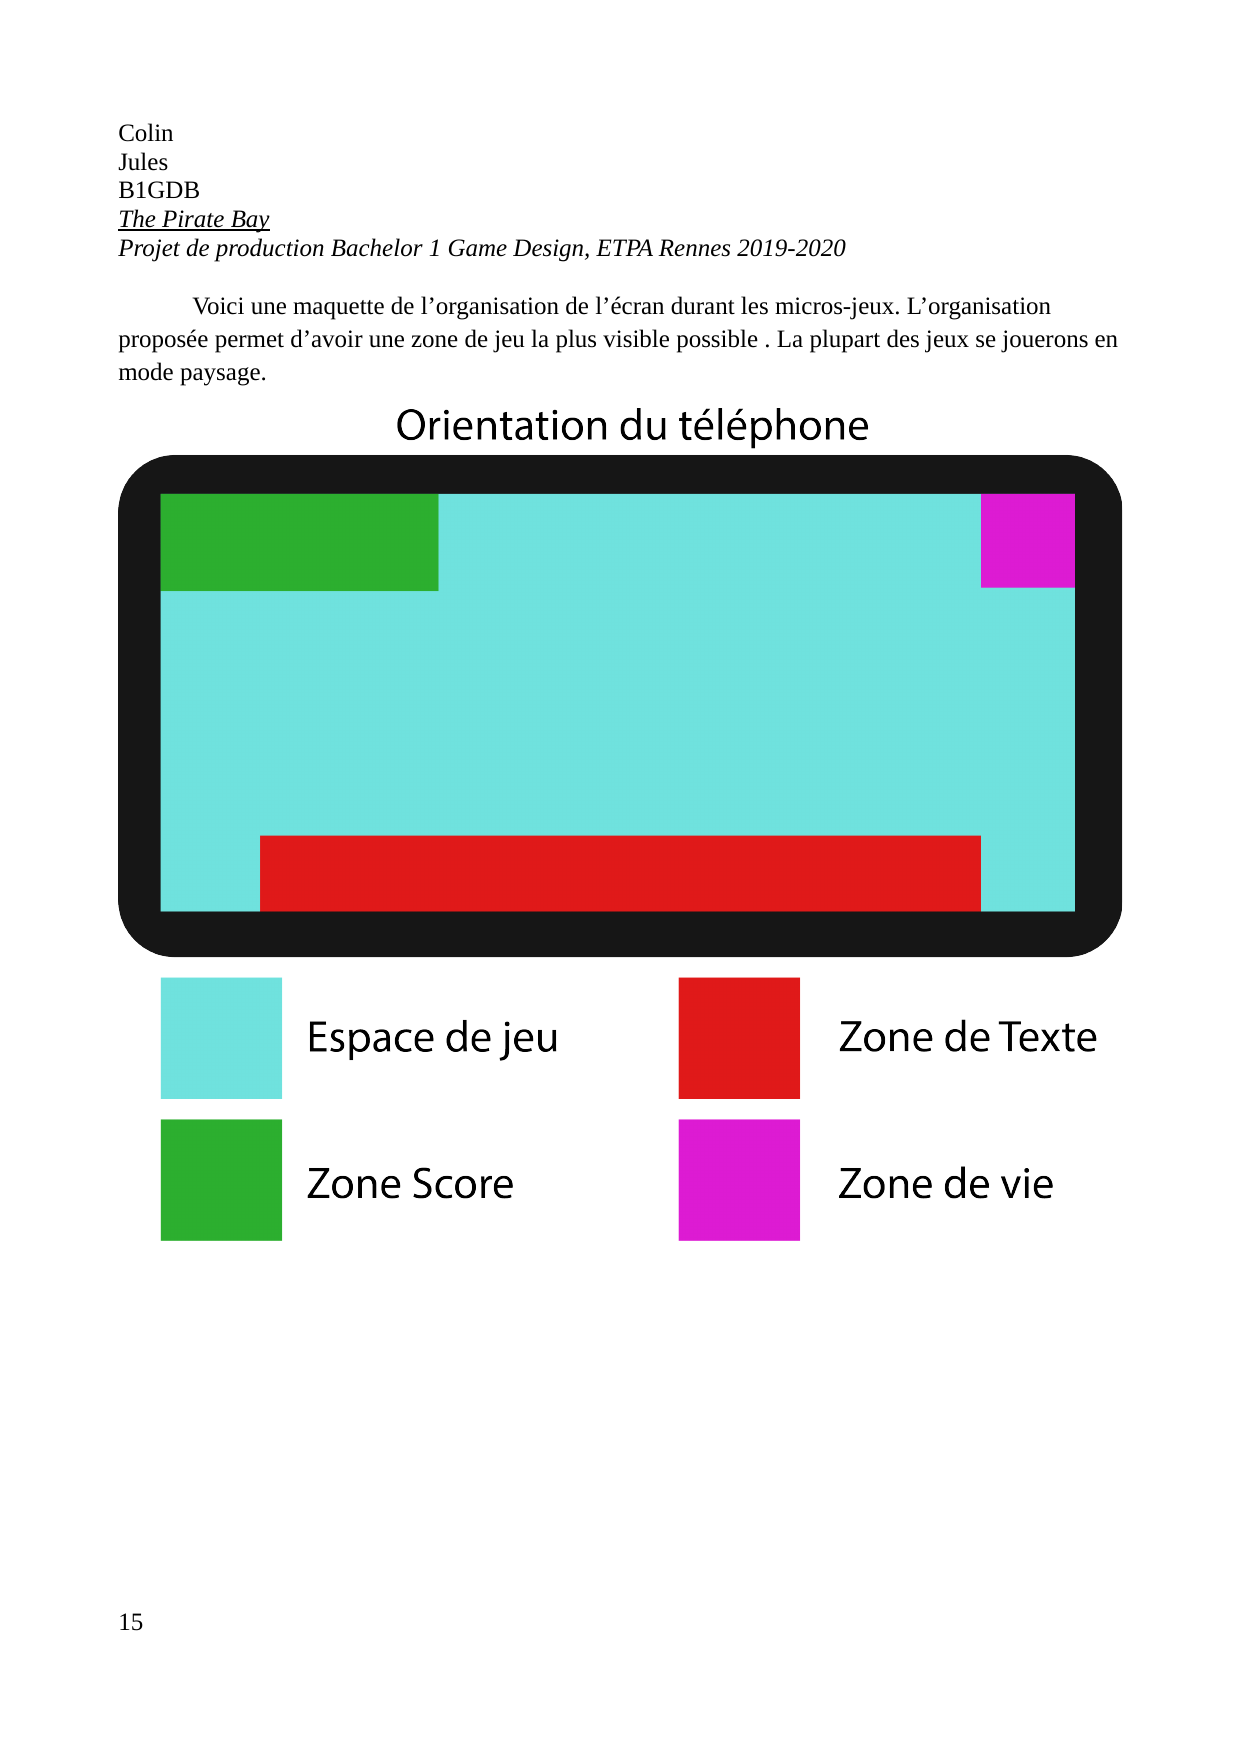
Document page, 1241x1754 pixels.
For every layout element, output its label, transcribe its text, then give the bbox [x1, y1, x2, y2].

text Voici une maquette de l’organisation de l’écran durant les micros-jeux. L’organisation proposée permet d’avoir une zone de jeu la plus visible possible . La plupart des jeux se jouerons en mode paysage. [118, 291, 1122, 386]
picture [118, 402, 1123, 1241]
